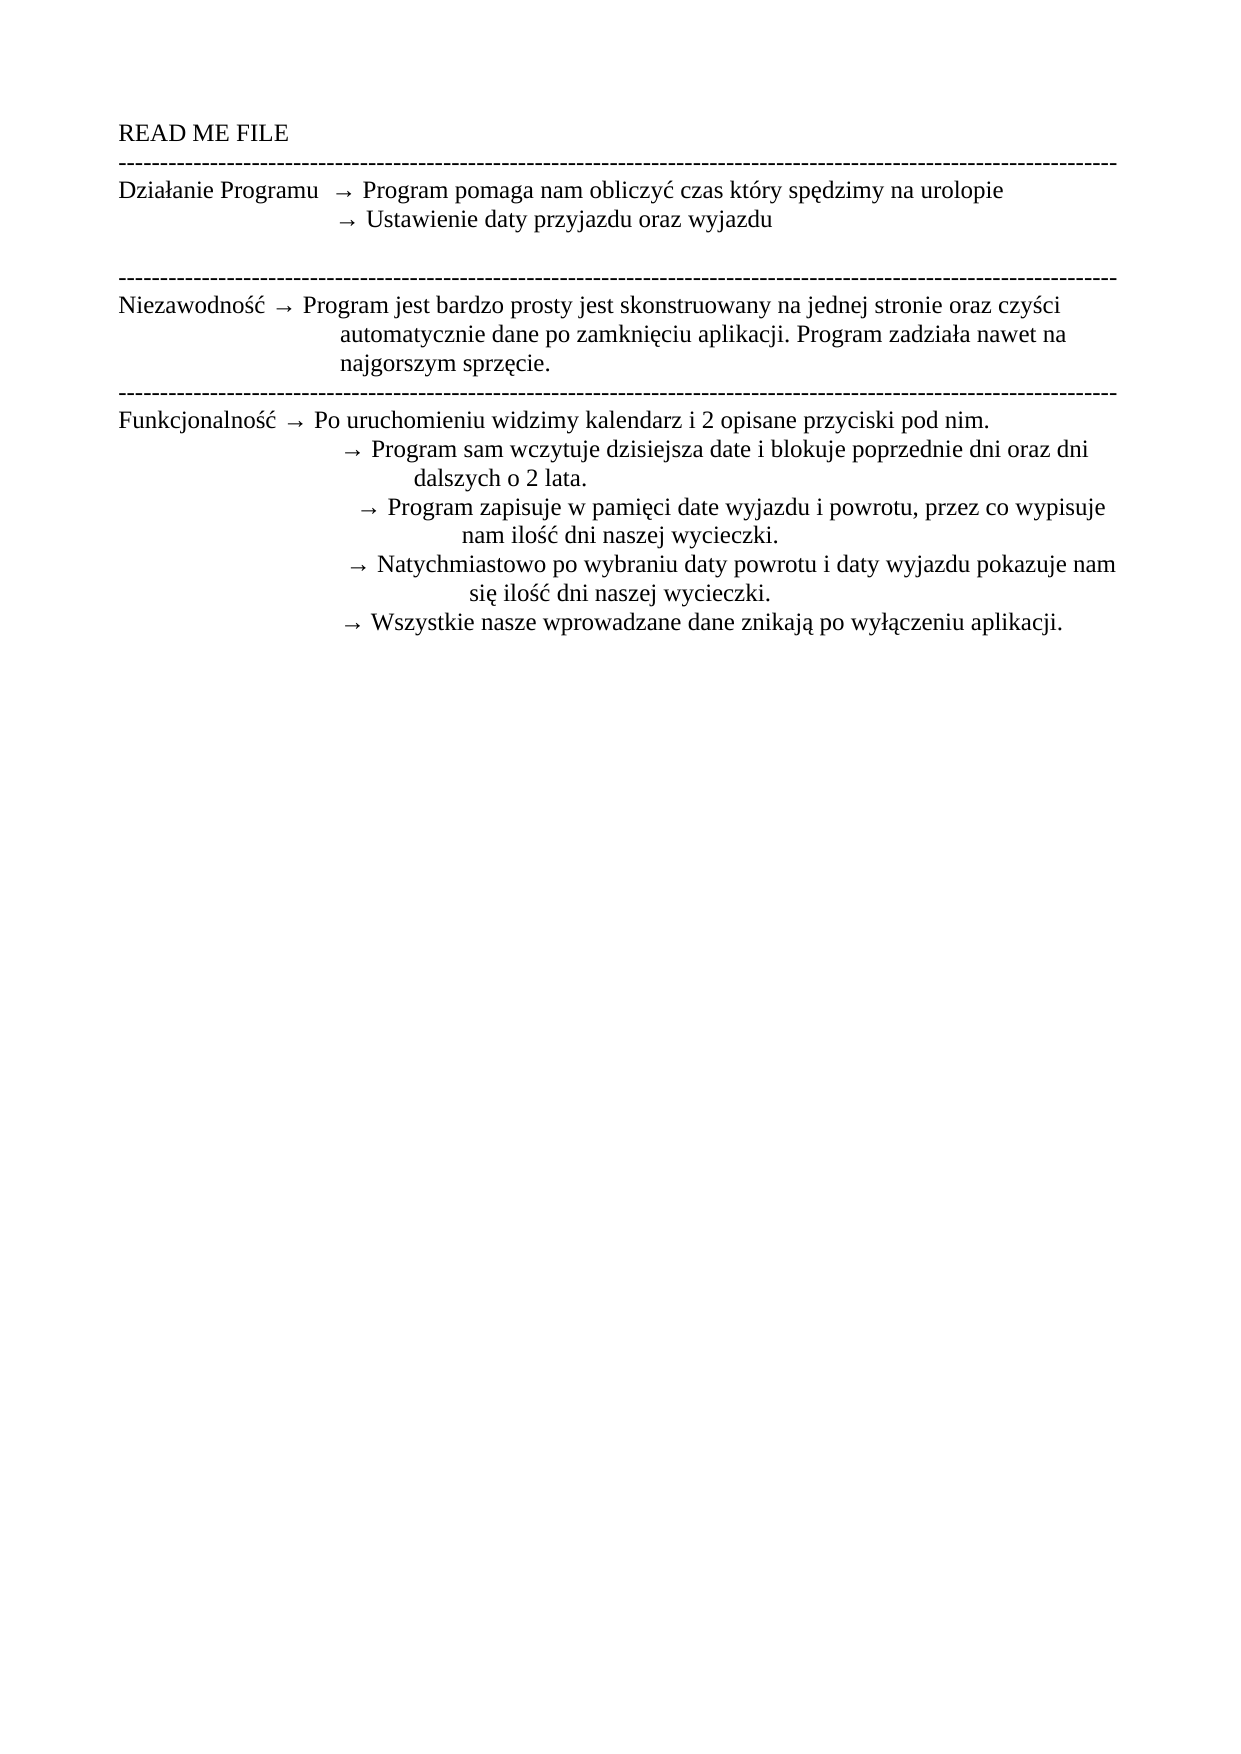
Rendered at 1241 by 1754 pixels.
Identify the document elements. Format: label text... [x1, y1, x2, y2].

text Funkcjonalność → Po uruchomieniu widzimy kalendarz i 2 opisane przyciski pod nim. [118, 406, 1122, 434]
text → Ustawienie daty przyjazdu oraz wyjazdu [118, 204, 1122, 233]
text → Wszystkie nasze wprowadzane dane znikają po wyłączeniu aplikacji. [118, 607, 1122, 636]
text → Program zapisuje w pamięci date wyjazdu i powrotu, przez co wypisuje nam ilość dni naszej wycieczki. [118, 492, 1122, 549]
text → Program sam wczytuje dzisiejsza date i blokuje poprzednie dni oraz dni dalszych o 2 lata. [118, 434, 1122, 492]
text ------------------------------------------------------------------------------------------------------------------------ [118, 377, 1122, 406]
text ------------------------------------------------------------------------------------------------------------------------Niezawodność → Program jest bardzo prosty jest skonstruowany na jednej stronie oraz czyści automatycznie dane po zamknięciu aplikacji. Program zadziała nawet na najgorszym sprzęcie. [118, 233, 1122, 377]
text Działanie Programu → Program pomaga nam obliczyć czas który spędzimy na urolopie [118, 176, 1122, 204]
text ------------------------------------------------------------------------------------------------------------------------ [118, 147, 1122, 176]
text READ ME FILE [118, 118, 1122, 147]
text → Natychmiastowo po wybraniu daty powrotu i daty wyjazdu pokazuje nam się ilość dni naszej wycieczki. [118, 549, 1122, 607]
